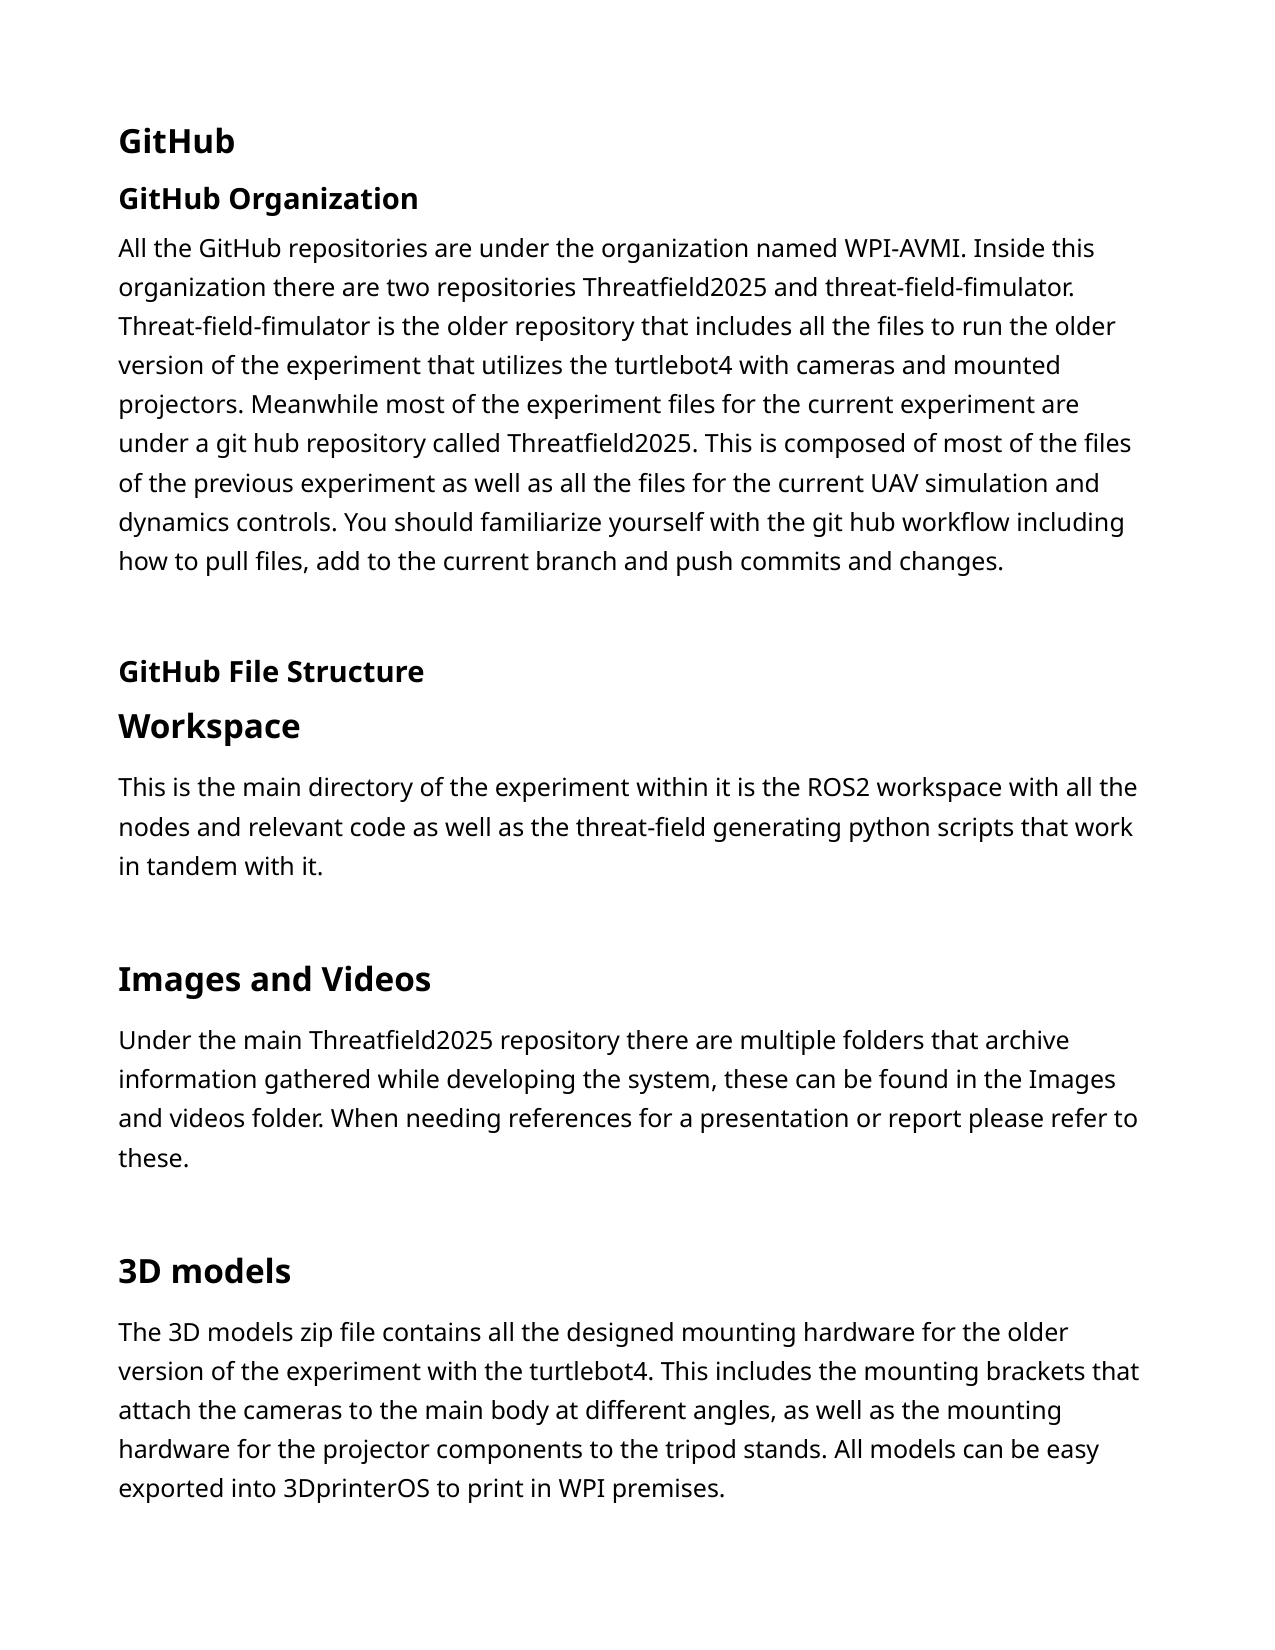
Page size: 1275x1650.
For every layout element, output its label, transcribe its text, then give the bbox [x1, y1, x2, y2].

subtitle GitHub [118, 118, 1157, 163]
text This is the main directory of the experiment within it is the ROS2 workspace with all the nodes and relevant code as well as the threat-field generating python scripts that work in tandem with it. [118, 770, 1157, 882]
text The 3D models zip file contains all the designed mounting hardware for the older version of the experiment with the turtlebot4. This includes the mounting brackets that attach the cameras to the main body at different angles, as well as the mounting hardware for the projector components to the tripod stands. All models can be easy exported into 3DprinterOS to print in WPI premises. [118, 1314, 1157, 1505]
subtitle GitHub File Structure [118, 651, 1157, 691]
text 3D models [118, 1248, 1157, 1293]
subtitle GitHub Organization [118, 178, 1157, 218]
text All the GitHub repositories are under the organization named WPI-AVMI. Inside this organization there are two repositories Threatfield2025 and threat-field-fimulator. Threat-field-fimulator is the older repository that includes all the files to run the older version of the experiment that utilizes the turtlebot4 with cameras and mounted projectors. Meanwhile most of the experiment files for the current experiment are under a git hub repository called Threatfield2025. This is composed of most of the files of the previous experiment as well as all the files for the current UAV simulation and dynamics controls. You should familiarize yourself with the git hub workflow including how to pull files, add to the current branch and push commits and changes. [118, 230, 1157, 578]
text Under the main Threatfield2025 repository there are multiple folders that archive information gathered while developing the system, these can be found in the Images and videos folder. When needing references for a presentation or report please refer to these. [118, 1023, 1157, 1174]
text Workspace [118, 703, 1157, 749]
text Images and Videos [118, 956, 1157, 1001]
